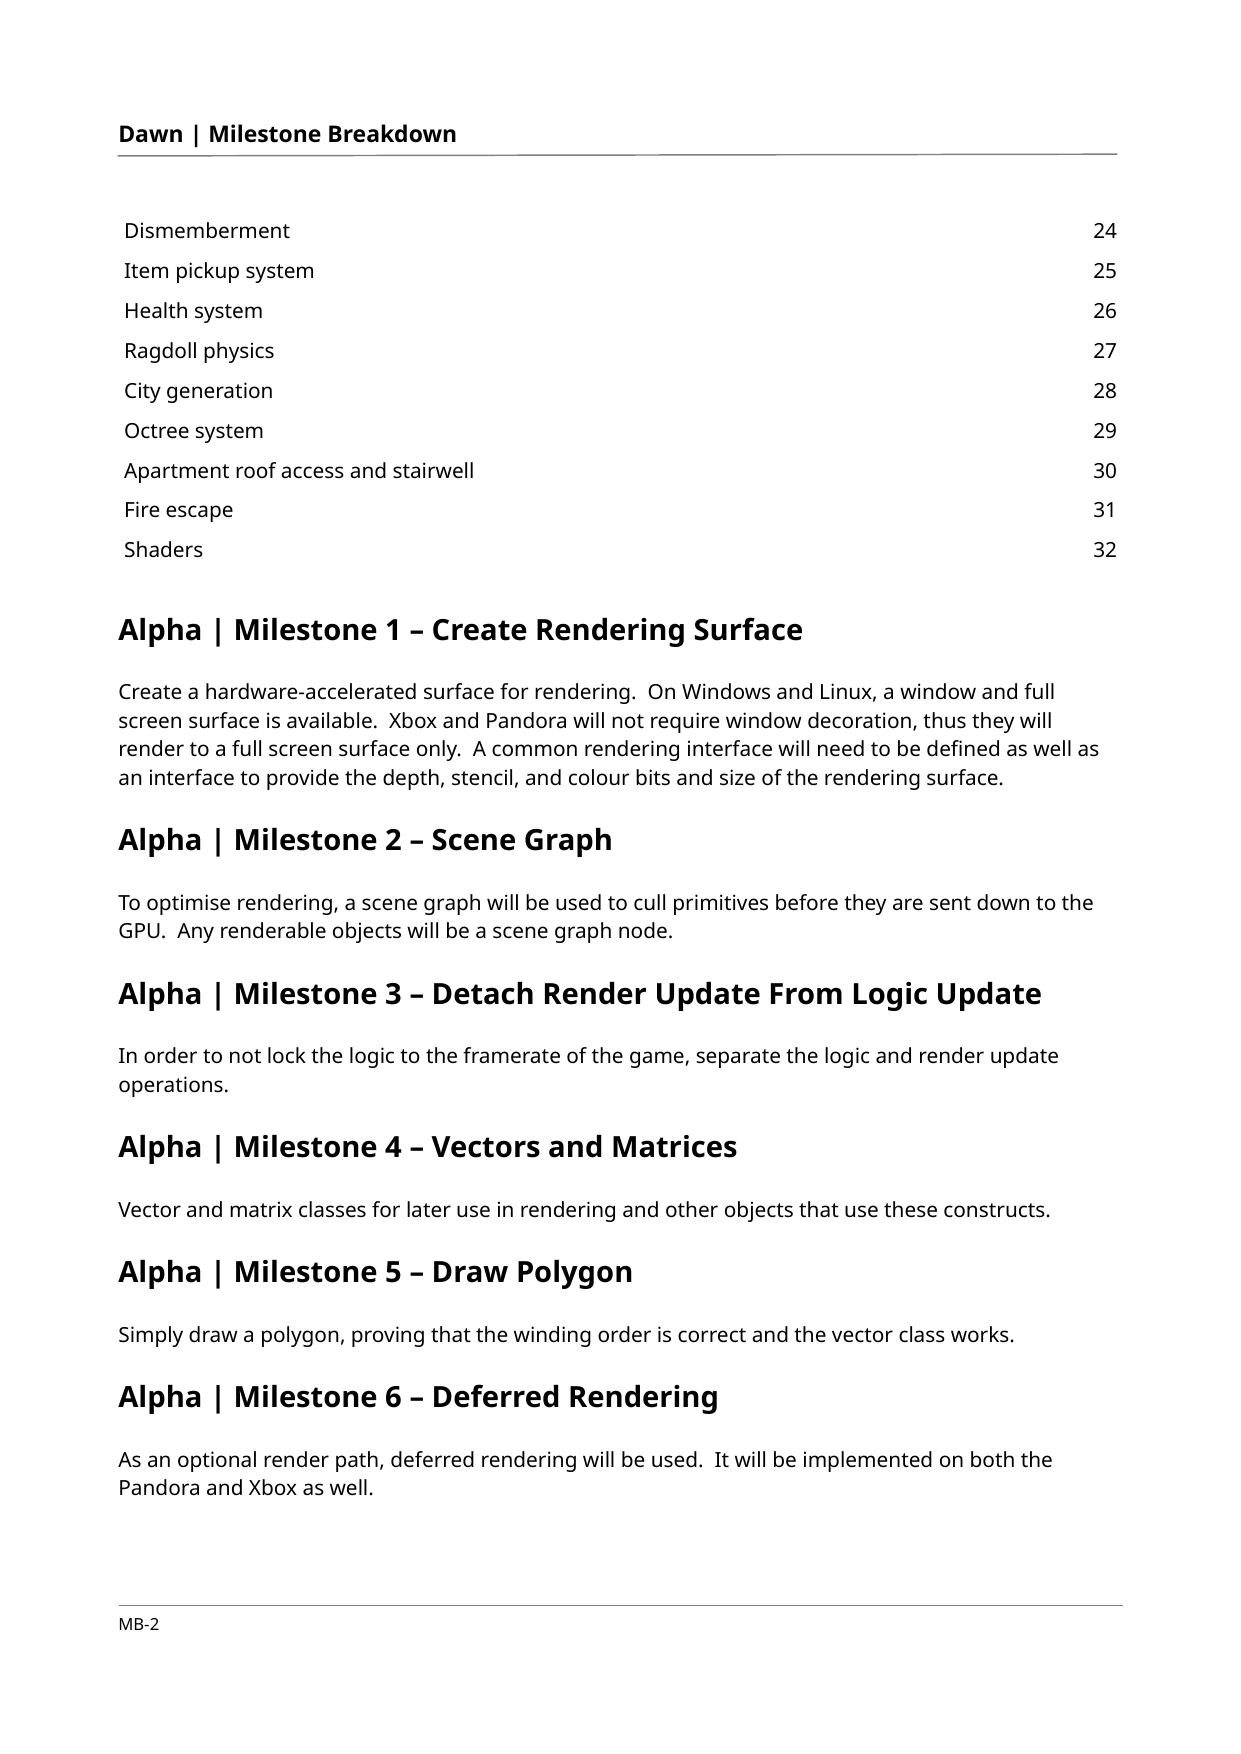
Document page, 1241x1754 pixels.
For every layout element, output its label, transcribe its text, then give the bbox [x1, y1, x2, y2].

table_cell Item pickup system [118, 251, 965, 290]
table_cell 29 [965, 410, 1122, 450]
text Alpha | Milestone 3 – Detach Render Update From Logic Update [118, 973, 1122, 1013]
text Create a hardware-accelerated surface for rendering. On Windows and Linux, a window and full screen surface is available. Xbox and Pandora will not require window decoration, thus they will render to a full screen surface only. A common rendering interface will need to be defined as well as an interface to provide the depth, stencil, and colour bits and size of the rendering surface. [118, 677, 1122, 791]
table_cell Dismemberment [118, 211, 965, 251]
table_cell 26 [965, 290, 1122, 330]
text In order to not lock the logic to the framerate of the game, separate the logic and render update operations. [118, 1041, 1122, 1098]
text Vector and matrix classes for later use in rendering and other objects that use these constructs. [118, 1195, 1122, 1223]
text Alpha | Milestone 2 – Scene Graph [118, 820, 1122, 859]
table_cell 27 [965, 330, 1122, 370]
table_cell Octree system [118, 410, 965, 450]
table_cell Apartment roof access and stairwell [118, 450, 965, 490]
text To optimise rendering, a scene graph will be used to cull primitives before they are sent down to the GPU. Any renderable objects will be a scene graph node. [118, 888, 1122, 945]
table_cell 28 [965, 370, 1122, 410]
text Simply draw a polygon, proving that the winding order is correct and the vector class works. [118, 1320, 1122, 1348]
table_cell 24 [965, 211, 1122, 251]
table_cell 30 [965, 450, 1122, 490]
table_cell 25 [965, 251, 1122, 290]
table_cell Fire escape [118, 490, 965, 530]
table_cell City generation [118, 370, 965, 410]
table_cell Ragdoll physics [118, 330, 965, 370]
table_cell 32 [965, 530, 1122, 570]
text As an optional render path, deferred rendering will be used. It will be implemented on both the Pandora and Xbox as well. [118, 1445, 1122, 1502]
text Alpha | Milestone 6 – Deferred Rendering [118, 1377, 1122, 1416]
text Alpha | Milestone 5 – Draw Polygon [118, 1252, 1122, 1291]
text Alpha | Milestone 4 – Vectors and Matrices [118, 1127, 1122, 1166]
table_cell 31 [965, 490, 1122, 530]
table_cell Shaders [118, 530, 965, 570]
text Alpha | Milestone 1 – Create Rendering Surface [118, 609, 1122, 649]
table_cell Health system [118, 290, 965, 330]
